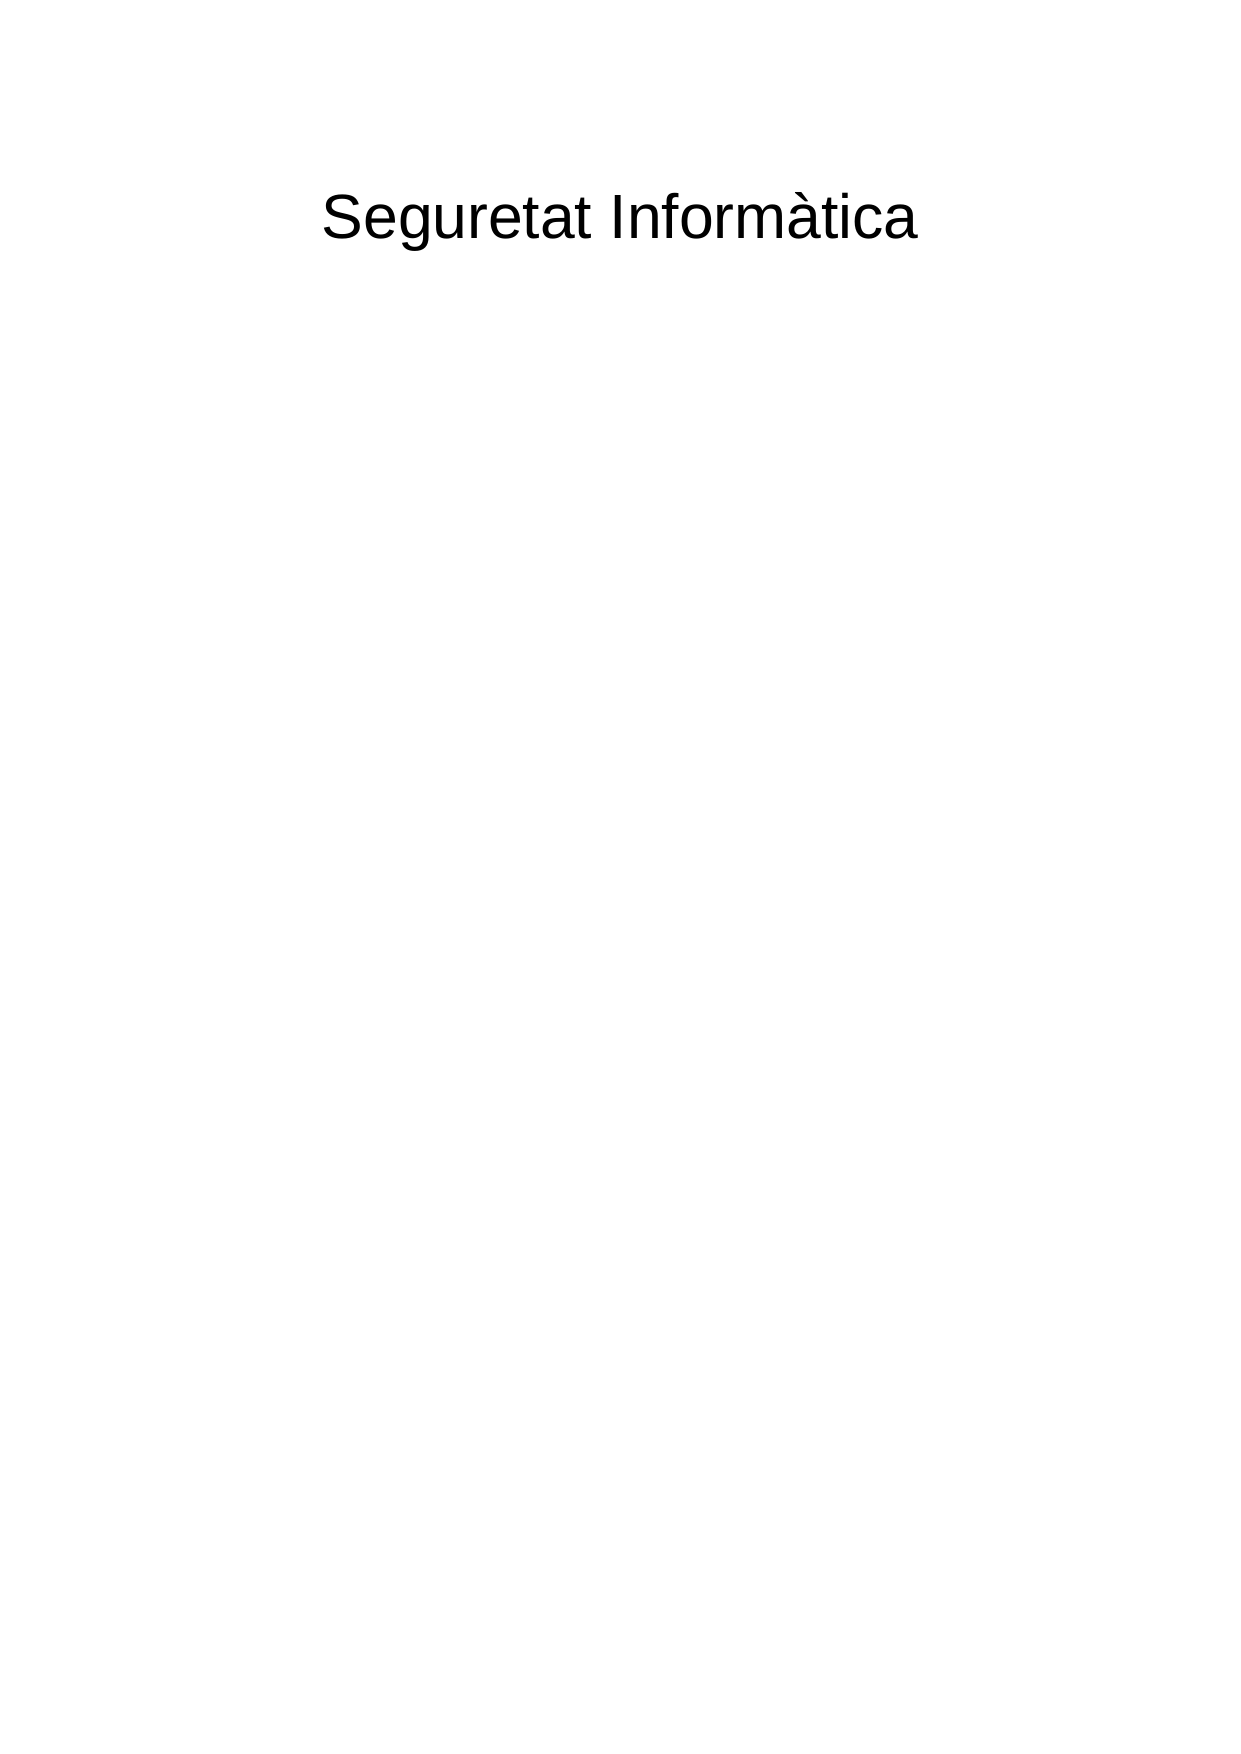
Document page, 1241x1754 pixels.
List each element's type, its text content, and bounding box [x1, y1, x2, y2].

text Seguretat Informàtica [150, 180, 1090, 252]
